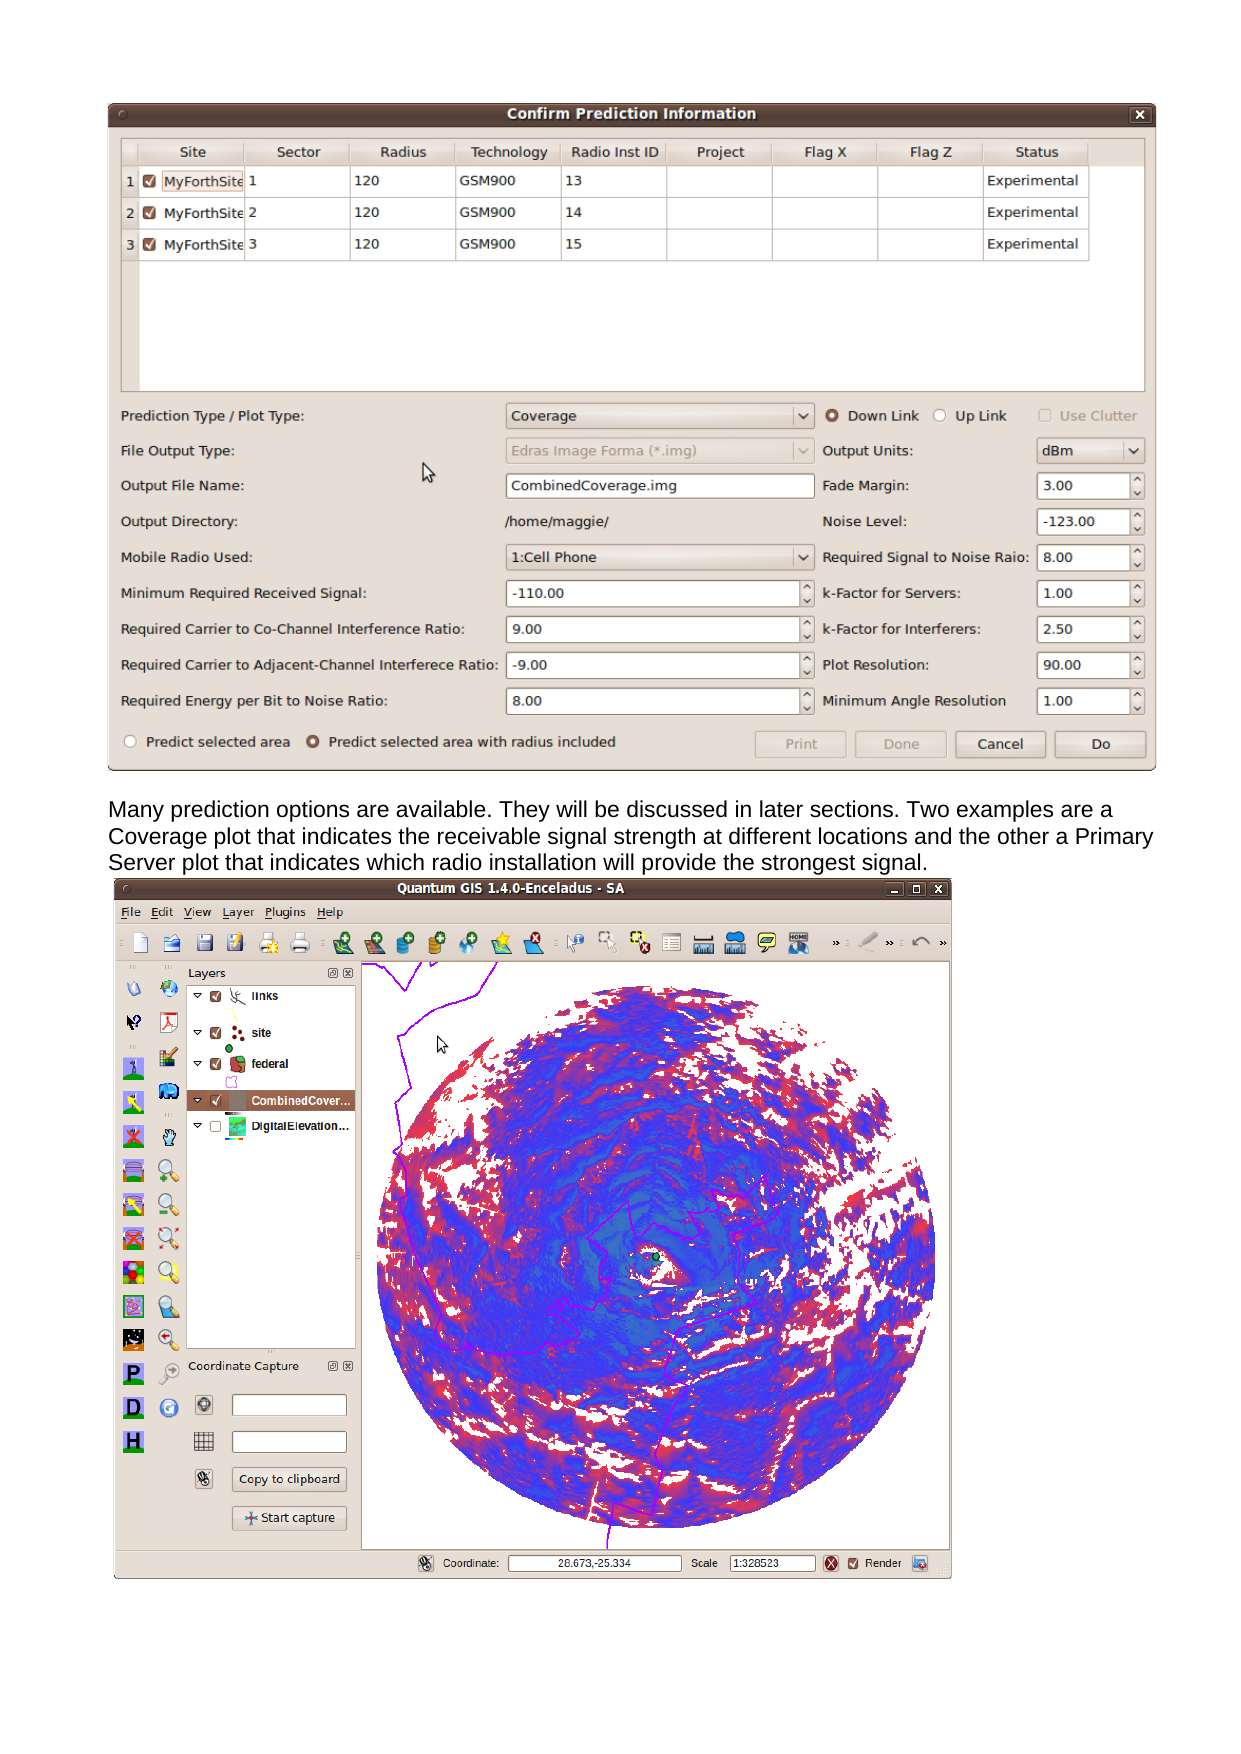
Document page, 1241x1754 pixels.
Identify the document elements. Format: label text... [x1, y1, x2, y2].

picture [113, 878, 952, 1579]
picture [107, 103, 1157, 771]
text Many prediction options are available. They will be discussed in later sections. Two examples are a Coverage plot that indicates the receivable signal strength at different locations and the other a Primary Server plot that indicates which radio installation will provide the strongest signal. [108, 796, 1156, 876]
